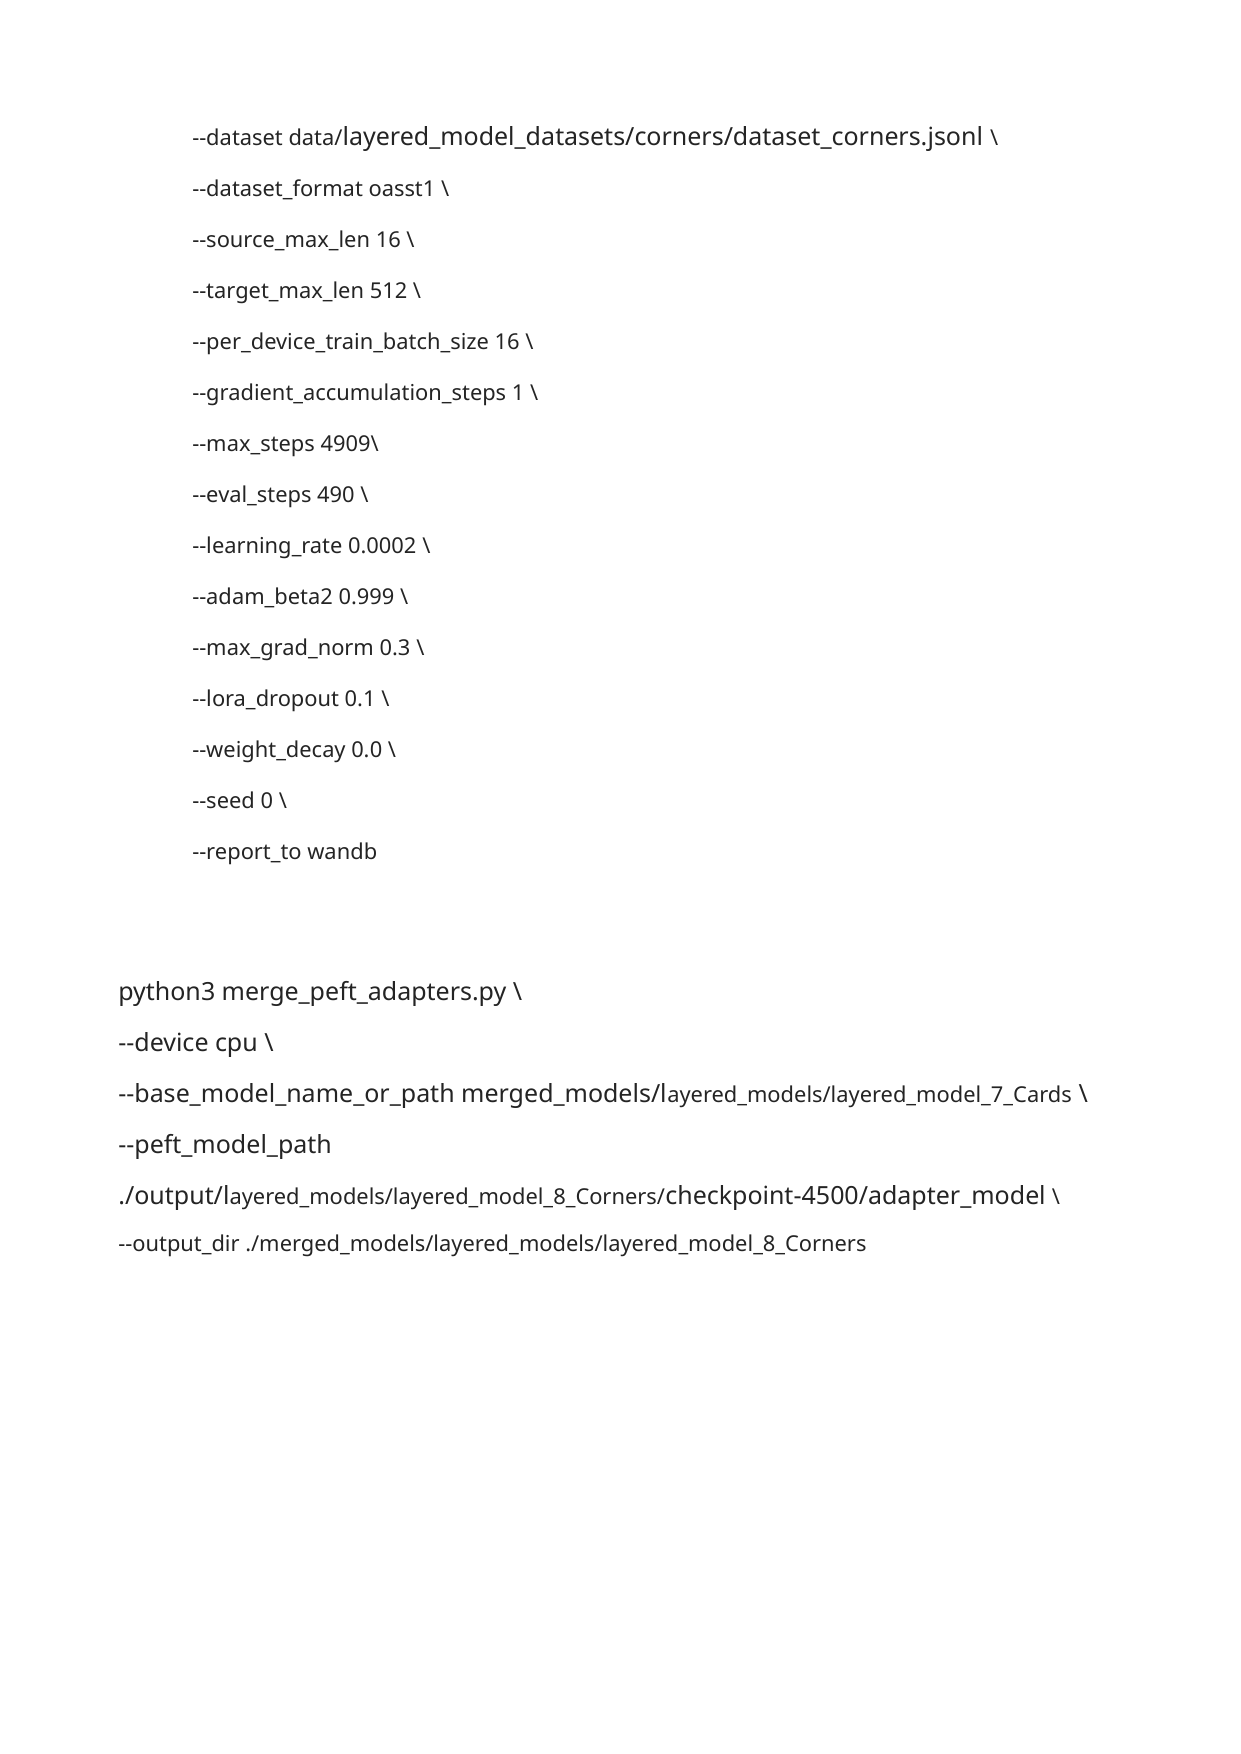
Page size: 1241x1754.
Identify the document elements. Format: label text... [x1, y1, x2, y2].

text --device cpu \ [118, 1024, 1122, 1058]
text python3 merge_peft_adapters.py \ [118, 973, 1122, 1007]
text --base_model_name_or_path merged_models/layered_models/layered_model_7_Cards \ [118, 1075, 1122, 1109]
text --dataset data/layered_model_datasets/corners/dataset_corners.jsonl \ --dataset_format oasst1 \ --source_max_len 16 \ --target_max_len 512 \ --per_device_train_batch_size 16 \ --gradient_accumulation_steps 1 \ --max_steps 4909\ --eval_steps 490 \ --learning_rate 0.0002 \ --adam_beta2 0.999 \ --max_grad_norm 0.3 \ --lora_dropout 0.1 \ --weight_decay 0.0 \ --seed 0 \ --report_to wandb [118, 118, 1122, 867]
text --output_dir ./merged_models/layered_models/layered_model_8_Corners [118, 1228, 1122, 1258]
text --peft_model_path ./output/layered_models/layered_model_8_Corners/checkpoint-4500/adapter_model \ [118, 1126, 1122, 1211]
